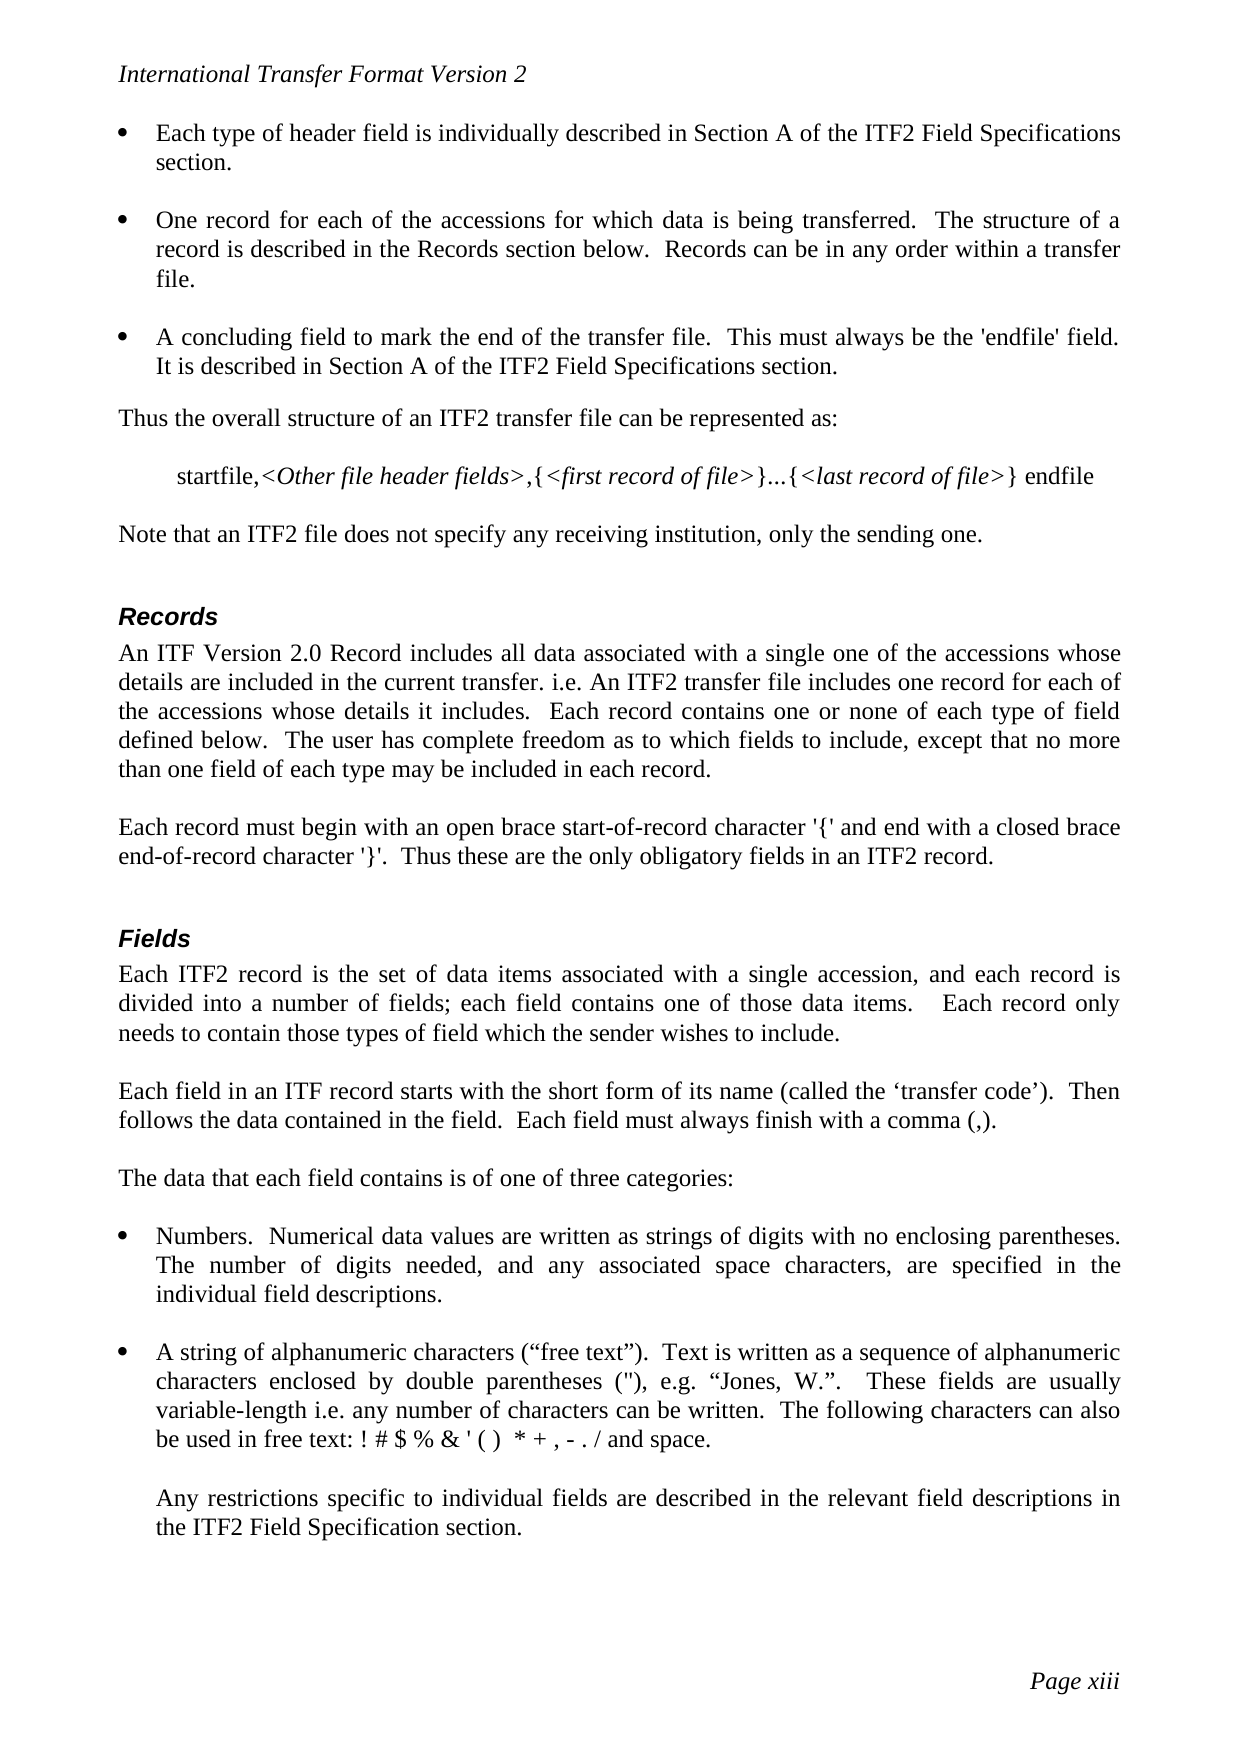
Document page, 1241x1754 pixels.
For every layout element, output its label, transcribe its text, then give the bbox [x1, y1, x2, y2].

text Each field in an ITF record starts with the short form of its name (called the ‘transfer code’). Then follows the data contained in the field. Each field must always finish with a comma (,). [118, 1076, 1122, 1134]
subtitle Fields [118, 924, 1122, 953]
text Thus the overall structure of an ITF2 transfer file can be represented as: [118, 403, 1122, 432]
list A concluding field to mark the end of the transfer file. This must always be the 'endfile' field. It is described in Section A of the ITF2 Field Specifications section. [118, 322, 1122, 380]
text startfile,<Other file header fields>,{<first record of file>}...{<last record of file>} endfile [118, 461, 1122, 490]
text Each ITF2 record is the set of data items associated with a single accession, and each record is divided into a number of fields; each field contains one of those data items. Each record only needs to contain those types of field which the sender wishes to include. [118, 959, 1122, 1046]
text Note that an ITF2 file does not specify any receiving institution, only the sending one. [118, 519, 1122, 548]
text Any restrictions specific to individual fields are described in the relevant field descriptions in the ITF2 Field Specification section. [156, 1482, 1122, 1541]
text Each record must begin with an open brace start-of-record character '{' and end with a closed brace end-of-record character '}'. Thus these are the only obligatory fields in an ITF2 record. [118, 812, 1122, 870]
text The data that each field contains is of one of three categories: [118, 1163, 1122, 1192]
list Each type of header field is individually described in Section A of the ITF2 Field Specifications section. [118, 118, 1122, 176]
text An ITF Version 2.0 Record includes all data associated with a single one of the accessions whose details are included in the current transfer. i.e. An ITF2 transfer file includes one record for each of the accessions whose details it includes. Each record contains one or none of each type of field defined below. The user has complete freedom as to which fields to include, except that no more than one field of each type may be included in each record. [118, 637, 1122, 783]
list A string of alphanumeric characters (“free text”). Text is written as a sequence of alphanumeric characters enclosed by double parentheses ("), e.g. “Jones, W.”. These fields are usually variable-length i.e. any number of characters can be written. The following characters can also be used in free text: ! # $ % & ' ( ) * + , - . / and space. [118, 1337, 1122, 1453]
list Numbers. Numerical data values are written as strings of digits with no enclosing parentheses. The number of digits needed, and any associated space characters, are specified in the individual field descriptions. [118, 1221, 1122, 1308]
subtitle Records [118, 602, 1122, 631]
list One record for each of the accessions for which data is being transferred. The structure of a record is described in the Records section below. Records can be in any order within a transfer file. [118, 205, 1122, 292]
